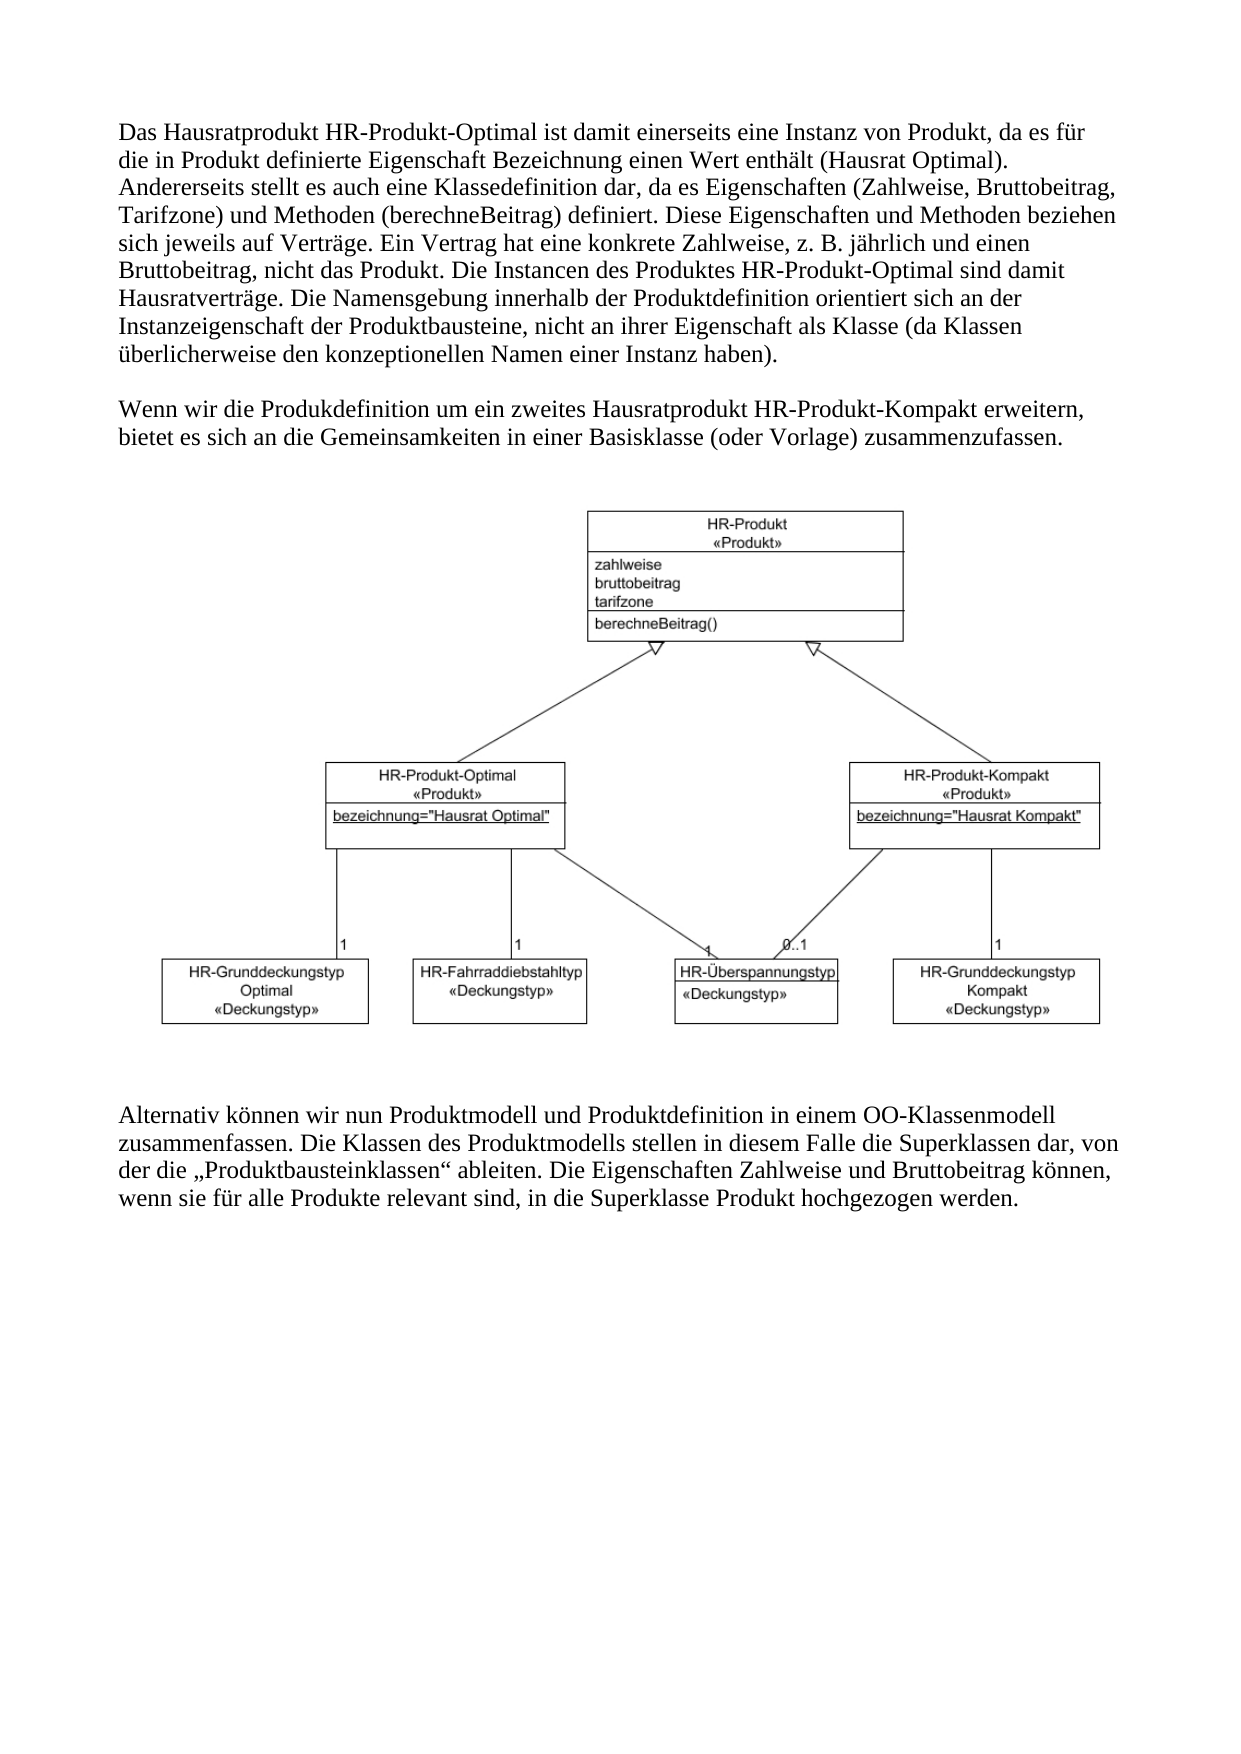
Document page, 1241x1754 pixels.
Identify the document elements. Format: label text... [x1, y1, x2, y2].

text Wenn wir die Produkdefinition um ein zweites Hausratprodukt HR-Produkt-Kompakt erweitern, bietet es sich an die Gemeinsamkeiten in einer Basisklasse (oder Vorlage) zusammenzufassen. [118, 395, 1122, 451]
picture [118, 478, 1122, 1046]
text Das Hausratprodukt HR-Produkt-Optimal ist damit einerseits eine Instanz von Produkt, da es für die in Produkt definierte Eigenschaft Bezeichnung einen Wert enthält (Hausrat Optimal). Andererseits stellt es auch eine Klassedefinition dar, da es Eigenschaften (Zahlweise, Bruttobeitrag, Tarifzone) und Methoden (berechneBeitrag) definiert. Diese Eigenschaften und Methoden beziehen sich jeweils auf Verträge. Ein Vertrag hat eine konkrete Zahlweise, z. B. jährlich und einen Bruttobeitrag, nicht das Produkt. Die Instancen des Produktes HR-Produkt-Optimal sind damit Hausratverträge. Die Namensgebung innerhalb der Produktdefinition orientiert sich an der Instanzeigenschaft der Produktbausteine, nicht an ihrer Eigenschaft als Klasse (da Klassen überlicherweise den konzeptionellen Namen einer Instanz haben). [118, 118, 1122, 367]
text Alternativ können wir nun Produktmodell und Produktdefinition in einem OO-Klassenmodell zusammenfassen. Die Klassen des Produktmodells stellen in diesem Falle die Superklassen dar, von der die „Produktbausteinklassen“ ableiten. Die Eigenschaften Zahlweise und Bruttobeitrag können, wenn sie für alle Produkte relevant sind, in die Superklasse Produkt hochgezogen werden. [118, 1101, 1122, 1212]
